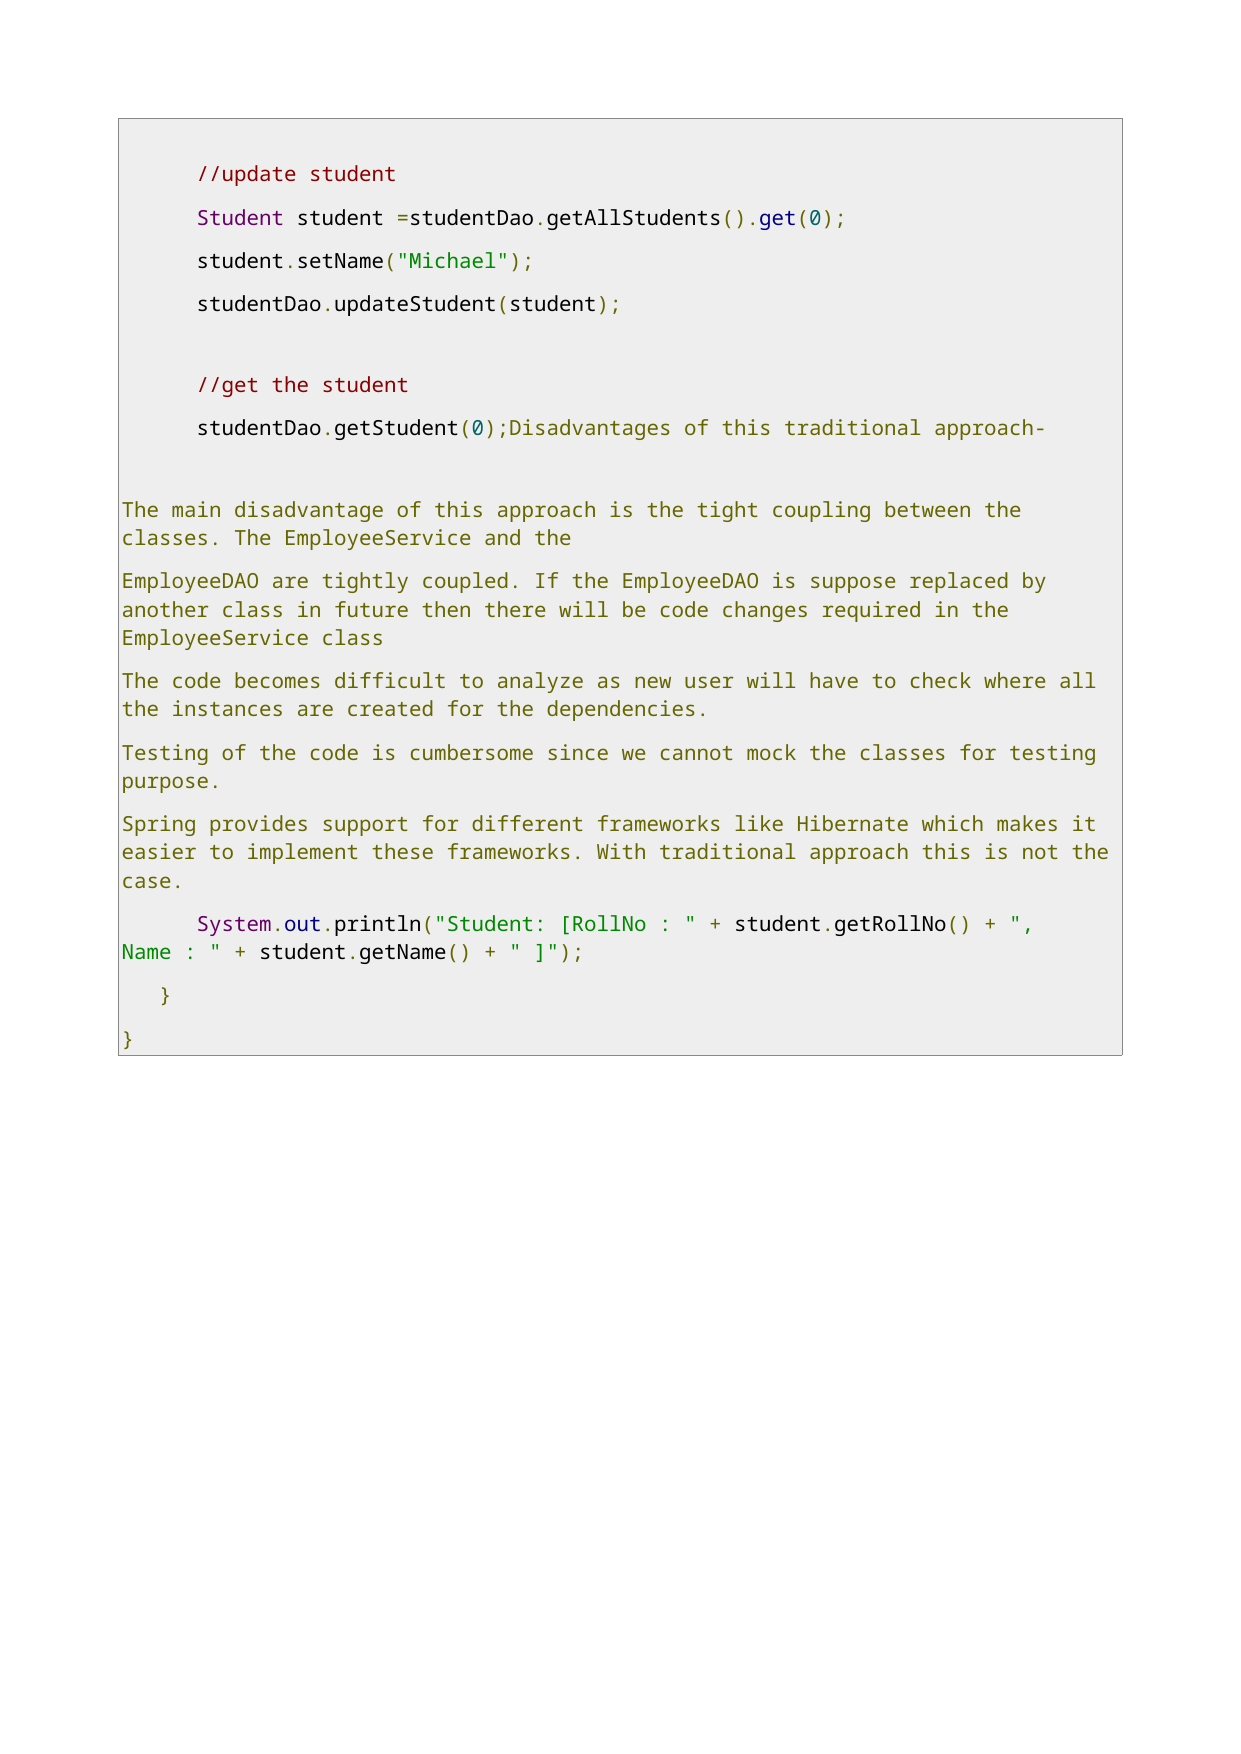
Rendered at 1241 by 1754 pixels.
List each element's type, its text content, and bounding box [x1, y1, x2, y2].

text The main disadvantage of this approach is the tight coupling between the classes. The EmployeeService and the [119, 492, 1122, 552]
text EmployeeDAO are tightly coupled. If the EmployeeDAO is suppose replaced by another class in future then there will be code changes required in the EmployeeService class [119, 563, 1122, 652]
text } [119, 977, 1122, 1009]
text //update student [119, 156, 1122, 188]
text student.setName("Michael"); [119, 243, 1122, 274]
text Spring provides support for different frameworks like Hibernate which makes it easier to implement these frameworks. With traditional approach this is not the case. [119, 806, 1122, 894]
text studentDao.getStudent(0);Disadvantages of this traditional approach- [119, 410, 1122, 442]
text The code becomes difficult to analyze as new user will have to check where all the instances are created for the dependencies. [119, 663, 1122, 723]
text studentDao.updateStudent(student); [119, 286, 1122, 317]
text System.out.println("Student: [RollNo : " + student.getRollNo() + ", Name : " + student.getName() + " ]"); [119, 906, 1122, 966]
text //get the student [119, 367, 1122, 399]
text Student student =studentDao.getAllStudents().get(0); [119, 199, 1122, 231]
text Testing of the code is cumbersome since we cannot mock the classes for testing purpose. [119, 734, 1122, 794]
text } [119, 1020, 1122, 1055]
